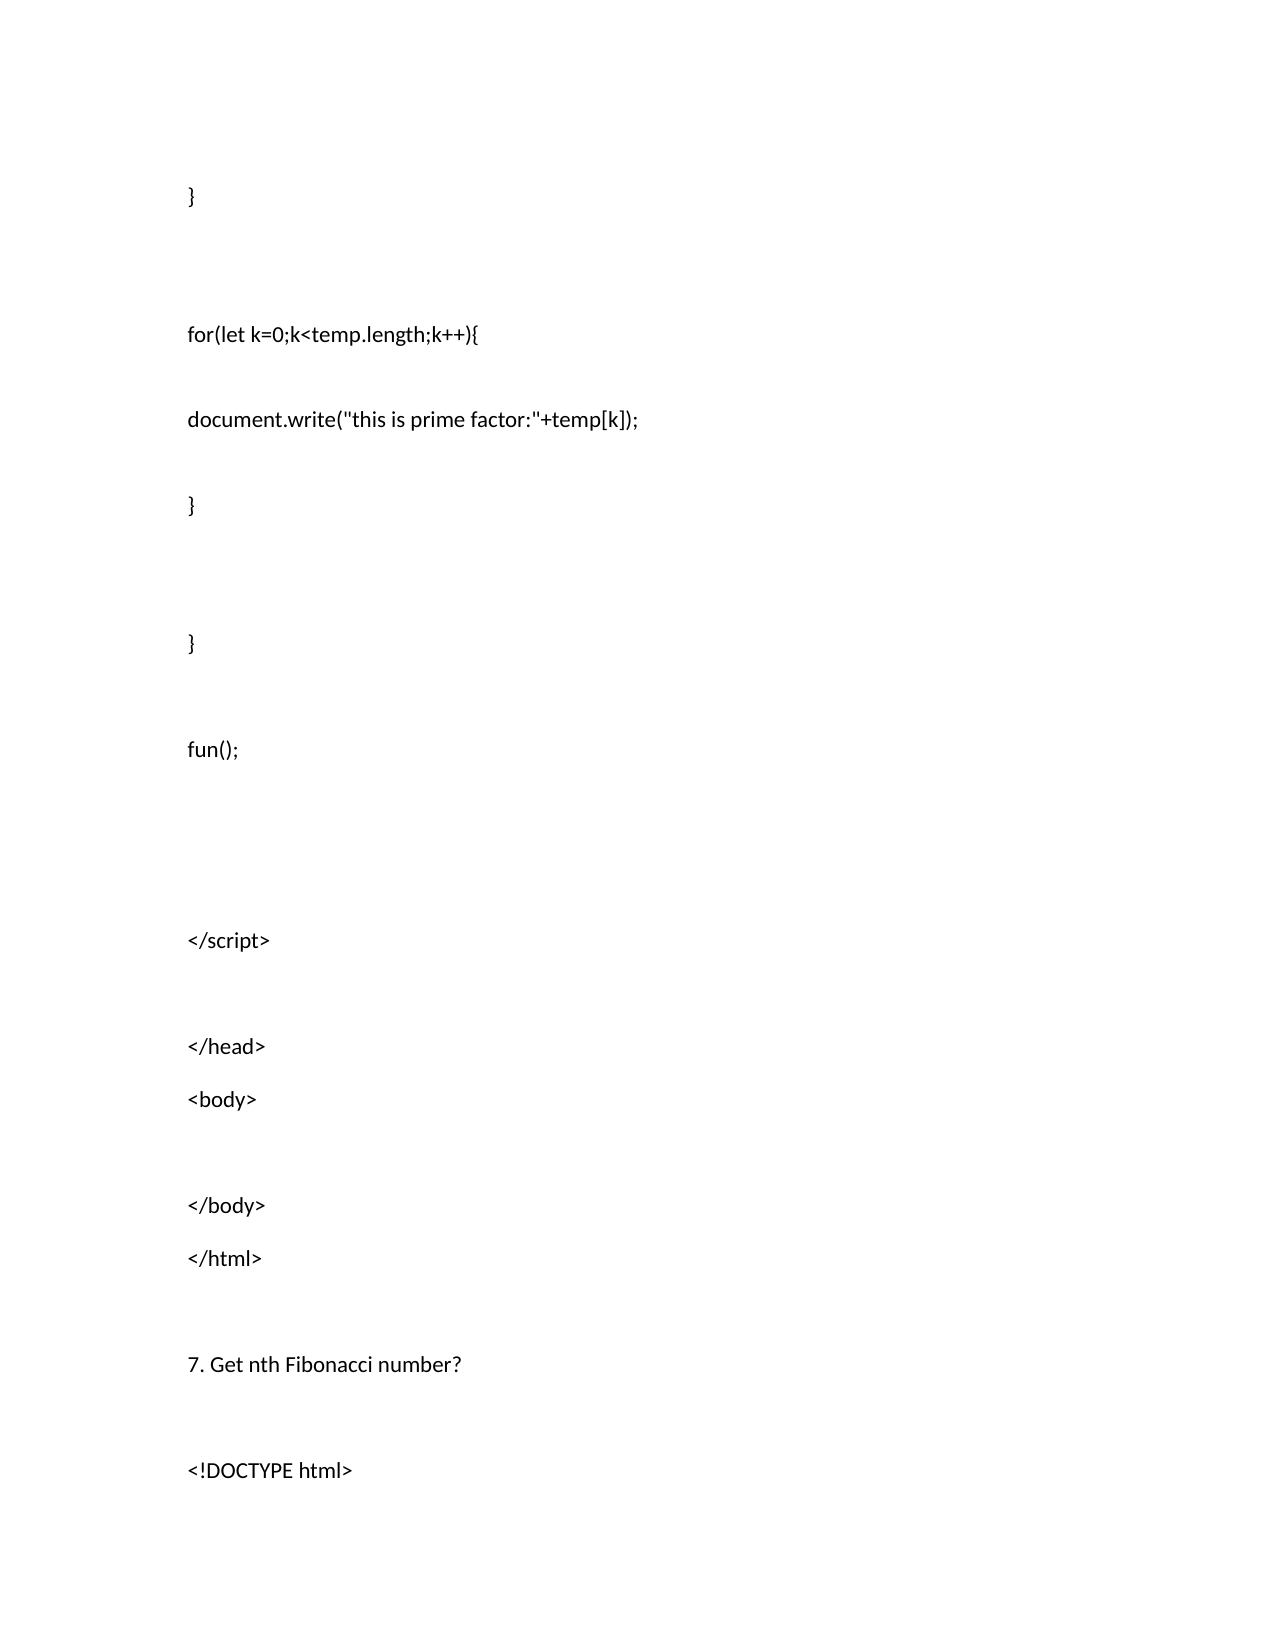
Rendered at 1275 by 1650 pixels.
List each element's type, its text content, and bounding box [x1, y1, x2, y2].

text } [187, 597, 1087, 657]
text </body> [187, 1191, 1087, 1219]
text } [187, 459, 1087, 519]
text </script> [187, 894, 1087, 954]
text 7. Get nth Fibonacci number? [187, 1351, 1087, 1378]
text fun(); [187, 735, 1087, 763]
text for(let k=0;k<temp.length;k++){ [187, 288, 1087, 348]
text <body> [187, 1085, 1087, 1113]
text document.write("this is prime factor:"+temp[k]); [187, 373, 1087, 434]
text </html> [187, 1244, 1087, 1272]
text <!DOCTYPE html> [187, 1457, 1087, 1484]
text </head> [187, 1032, 1087, 1060]
text } [187, 150, 1087, 210]
